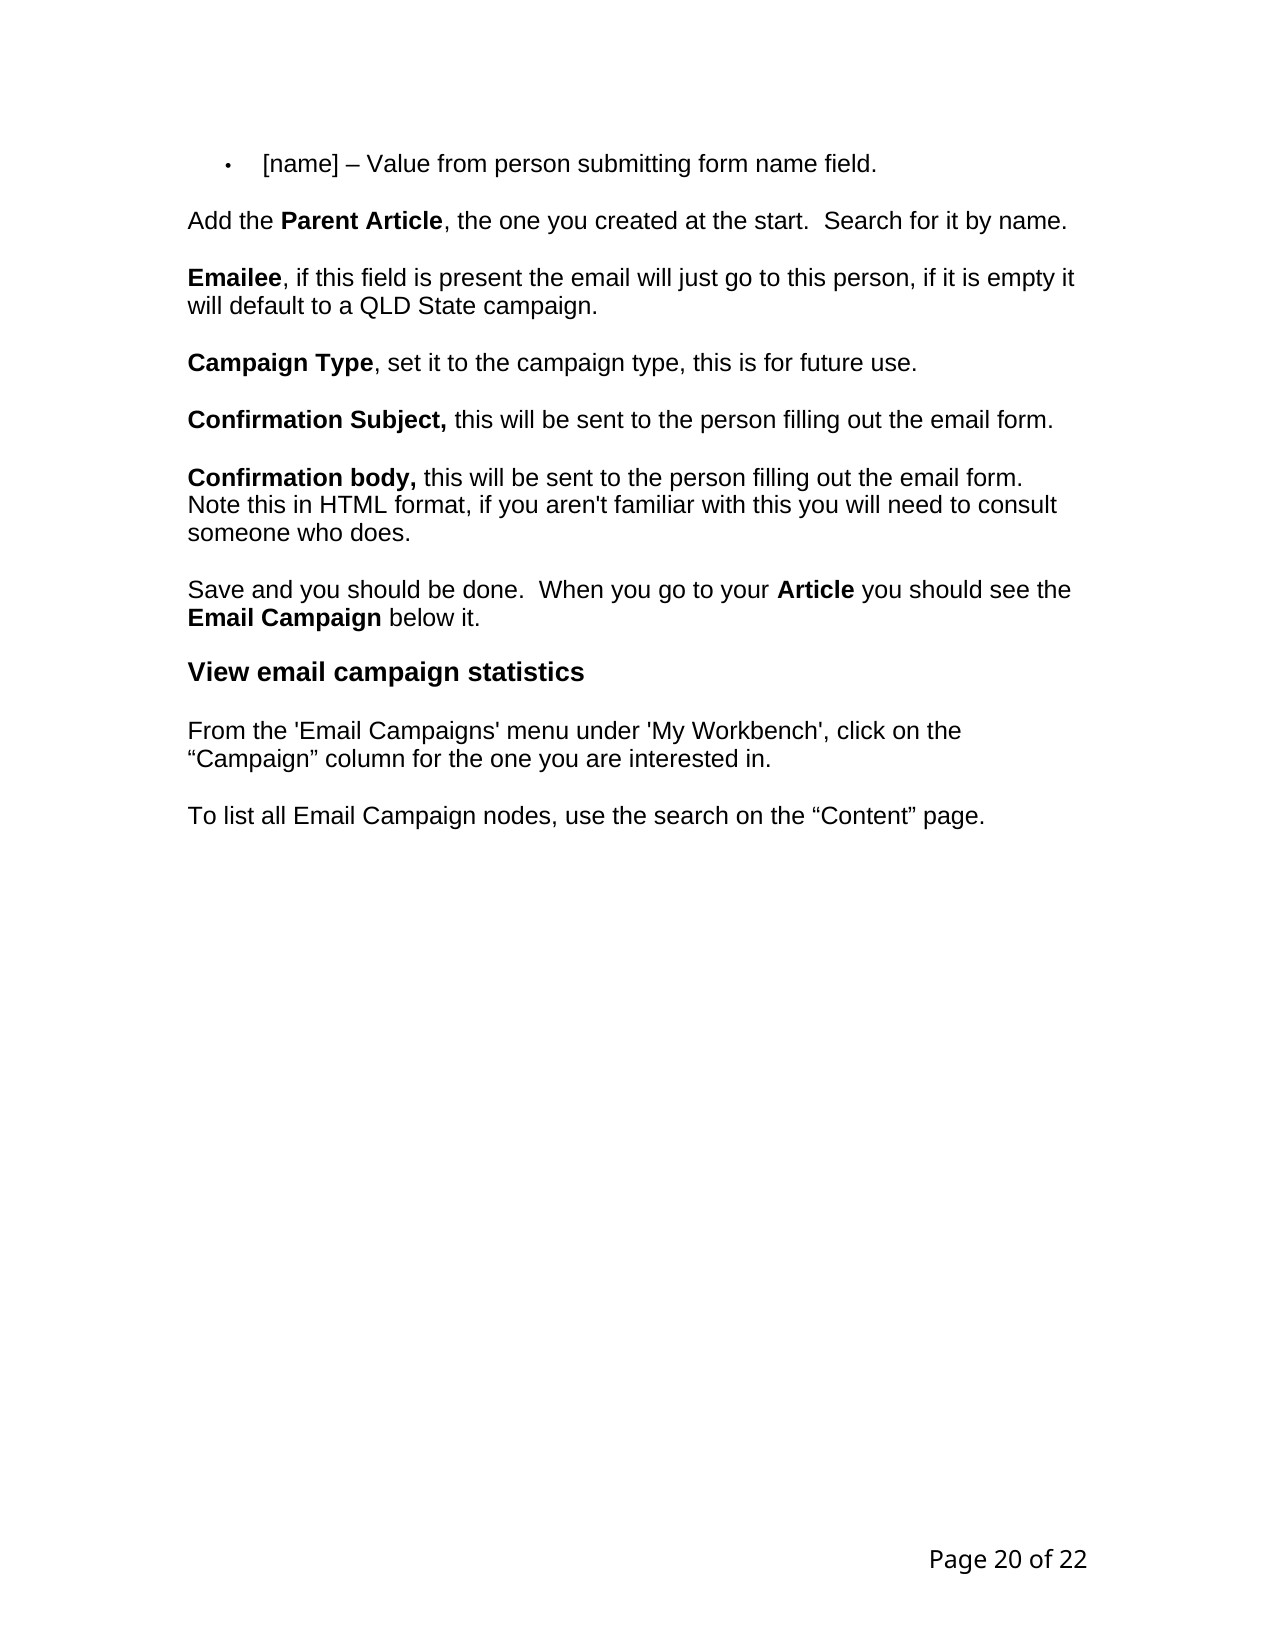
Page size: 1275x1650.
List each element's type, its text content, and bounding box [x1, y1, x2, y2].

text From the 'Email Campaigns' menu under 'My Workbench', click on the “Campaign” column for the one you are interested in. [187, 717, 1087, 772]
text Emailee, if this field is present the email will just go to this person, if it is empty it will default to a QLD State campaign. [187, 264, 1087, 320]
text Campaign Type, set it to the campaign type, this is for future use. [187, 349, 1087, 377]
list [name] – Value from person submitting form name field. [225, 150, 1087, 178]
text Save and you should be done. When you go to your Article you should see the Email Campaign below it. [187, 576, 1087, 632]
subtitle View email campaign statistics [187, 657, 1087, 687]
text Add the Parent Article, the one you created at the start. Search for it by name. [187, 207, 1087, 235]
text Confirmation Subject, this will be sent to the person filling out the email form. [187, 406, 1087, 434]
text To list all Email Campaign nodes, use the search on the “Content” page. [187, 802, 1087, 829]
text Confirmation body, this will be sent to the person filling out the email form. Note this in HTML format, if you aren't familiar with this you will need to consult someone who does. [187, 463, 1087, 547]
